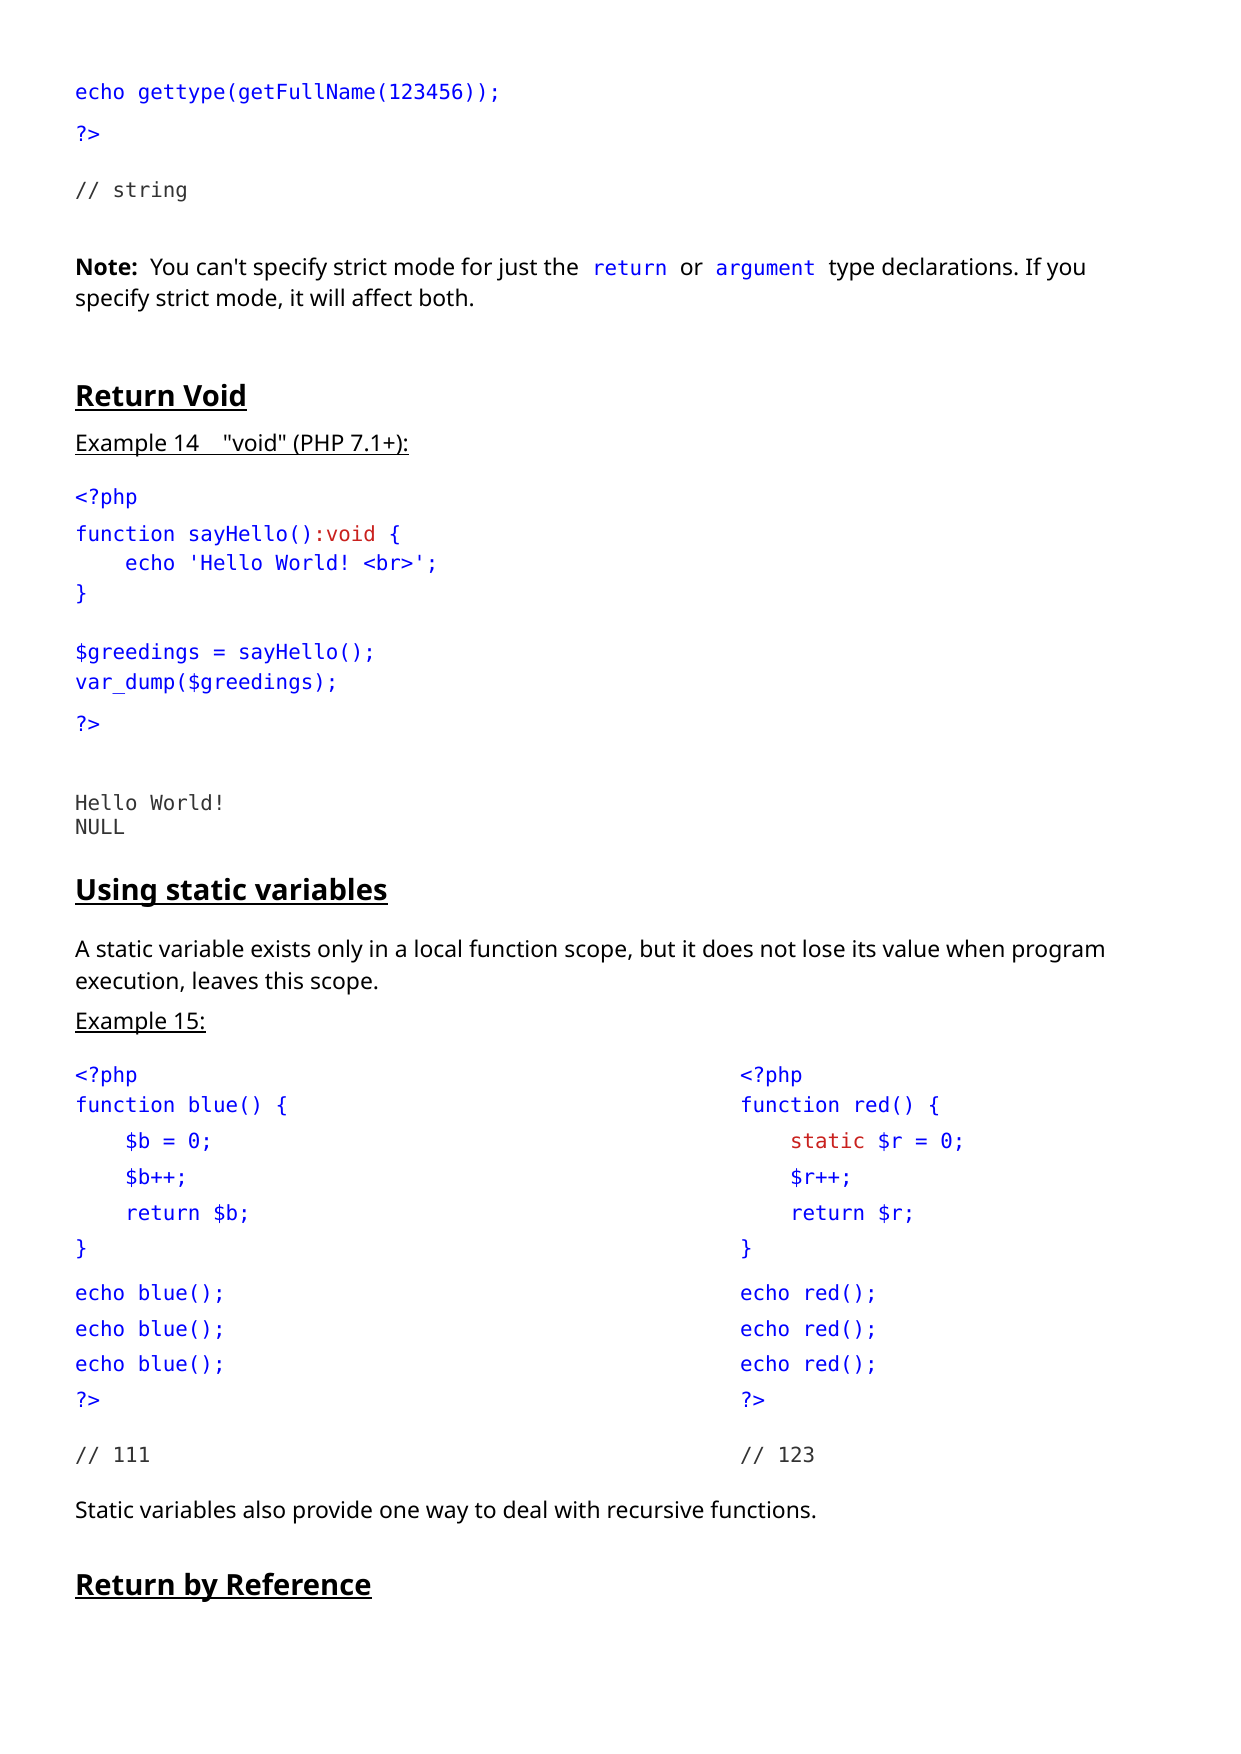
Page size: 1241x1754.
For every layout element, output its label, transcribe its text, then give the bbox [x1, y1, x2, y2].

text ?> [75, 706, 1166, 736]
text Hello World! NULL [75, 791, 1166, 839]
text <?php [75, 485, 1166, 509]
text $b++; $r++; [75, 1159, 1166, 1189]
text Example 15: [75, 1005, 1166, 1036]
text } } [75, 1231, 1166, 1261]
subtitle Using static variables [75, 869, 1166, 909]
text Return by Reference [75, 1564, 1166, 1603]
text ?> [75, 117, 1166, 146]
text $greedings = sayHello(); [75, 635, 1166, 664]
text echo 'Hello World! <br>'; [75, 546, 1166, 576]
text ?> ?> [75, 1383, 1166, 1412]
text } [75, 576, 1166, 605]
text <?php <?php [75, 1063, 1166, 1087]
text Example 14 "void" (PHP 7.1+): [75, 427, 1166, 458]
text A static variable exists only in a local function scope, but it does not lose its value when program execution, leaves this scope. [75, 933, 1166, 996]
text echo gettype(getFullName(123456)); [75, 75, 1166, 105]
text function blue() { function red() { [75, 1093, 1166, 1118]
text Return Void [75, 375, 1166, 415]
text Static variables also provide one way to deal with recursive functions. [75, 1494, 1166, 1525]
text echo blue(); echo red(); [75, 1311, 1166, 1341]
text return $b; return $r; [75, 1195, 1166, 1225]
text // string [75, 178, 1166, 202]
text echo blue(); echo red(); [75, 1347, 1166, 1377]
text $b = 0; static $r = 0; [75, 1124, 1166, 1153]
text var_dump($greedings); [75, 664, 1166, 694]
text echo blue(); echo red(); [75, 1276, 1166, 1305]
text // 111 // 123 [75, 1443, 1166, 1467]
text function sayHello():void { [75, 522, 1166, 546]
text Note: You can't specify strict mode for just the return or argument type declarations. If you specify strict mode, it will affect both. [75, 250, 1166, 313]
